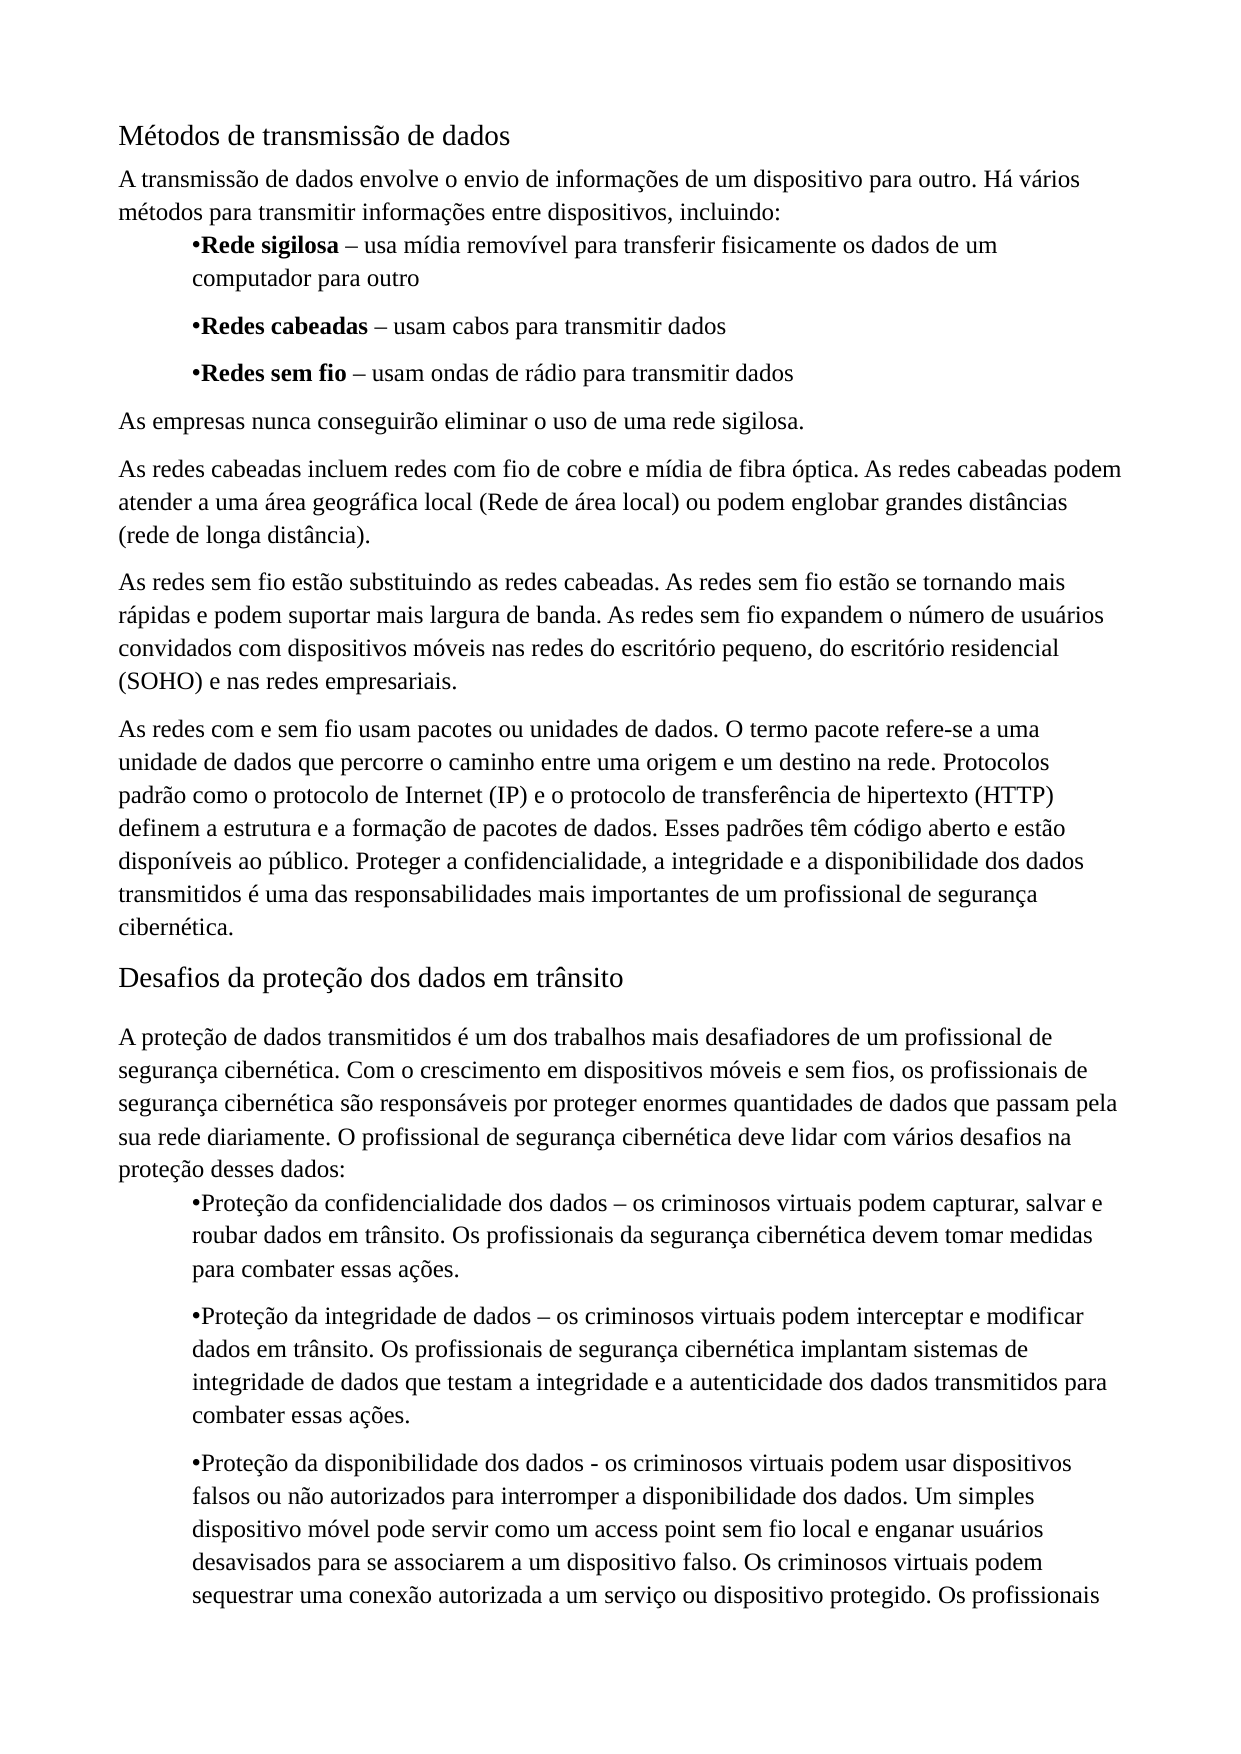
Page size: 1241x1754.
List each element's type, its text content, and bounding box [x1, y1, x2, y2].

text A proteção de dados transmitidos é um dos trabalhos mais desafiadores de um profissional de segurança cibernética. Com o crescimento em dispositivos móveis e sem fios, os profissionais de segurança cibernética são responsáveis por proteger enormes quantidades de dados que passam pela sua rede diariamente. O profissional de segurança cibernética deve lidar com vários desafios na proteção desses dados: [118, 1022, 1122, 1183]
list Proteção da confidencialidade dos dados – os criminosos virtuais podem capturar, salvar e roubar dados em trânsito. Os profissionais da segurança cibernética devem tomar medidas para combater essas ações. [118, 1188, 1122, 1282]
subtitle Métodos de transmissão de dados [118, 118, 1122, 152]
text A transmissão de dados envolve o envio de informações de um dispositivo para outro. Há vários métodos para transmitir informações entre dispositivos, incluindo: [118, 164, 1122, 226]
list Redes cabeadas – usam cabos para transmitir dados [118, 311, 1122, 339]
text As redes sem fio estão substituindo as redes cabeadas. As redes sem fio estão se tornando mais rápidas e podem suportar mais largura de banda. As redes sem fio expandem o número de usuários convidados com dispositivos móveis nas redes do escritório pequeno, do escritório residencial (SOHO) e nas redes empresariais. [118, 567, 1122, 695]
list Proteção da integridade de dados – os criminosos virtuais podem interceptar e modificar dados em trânsito. Os profissionais de segurança cibernética implantam sistemas de integridade de dados que testam a integridade e a autenticidade dos dados transmitidos para combater essas ações. [118, 1301, 1122, 1429]
list Redes sem fio – usam ondas de rádio para transmitir dados [118, 358, 1122, 387]
text As redes com e sem fio usam pacotes ou unidades de dados. O termo pacote refere-se a uma unidade de dados que percorre o caminho entre uma origem e um destino na rede. Protocolos padrão como o protocolo de Internet (IP) e o protocolo de transferência de hipertexto (HTTP) definem a estrutura e a formação de pacotes de dados. Esses padrões têm código aberto e estão disponíveis ao público. Proteger a confidencialidade, a integridade e a disponibilidade dos dados transmitidos é uma das responsabilidades mais importantes de um profissional de segurança cibernética. [118, 714, 1122, 941]
subtitle Desafios da proteção dos dados em trânsito [118, 960, 1122, 993]
list Proteção da disponibilidade dos dados - os criminosos virtuais podem usar dispositivos falsos ou não autorizados para interromper a disponibilidade dos dados. Um simples dispositivo móvel pode servir como um access point sem fio local e enganar usuários desavisados para se associarem a um dispositivo falso. Os criminosos virtuais podem sequestrar uma conexão autorizada a um serviço ou dispositivo protegido. Os profissionais [118, 1448, 1122, 1609]
list Rede sigilosa – usa mídia removível para transferir fisicamente os dados de um computador para outro [118, 230, 1122, 292]
text As empresas nunca conseguirão eliminar o uso de uma rede sigilosa. [118, 406, 1122, 435]
text As redes cabeadas incluem redes com fio de cobre e mídia de fibra óptica. As redes cabeadas podem atender a uma área geográfica local (Rede de área local) ou podem englobar grandes distâncias (rede de longa distância). [118, 454, 1122, 548]
